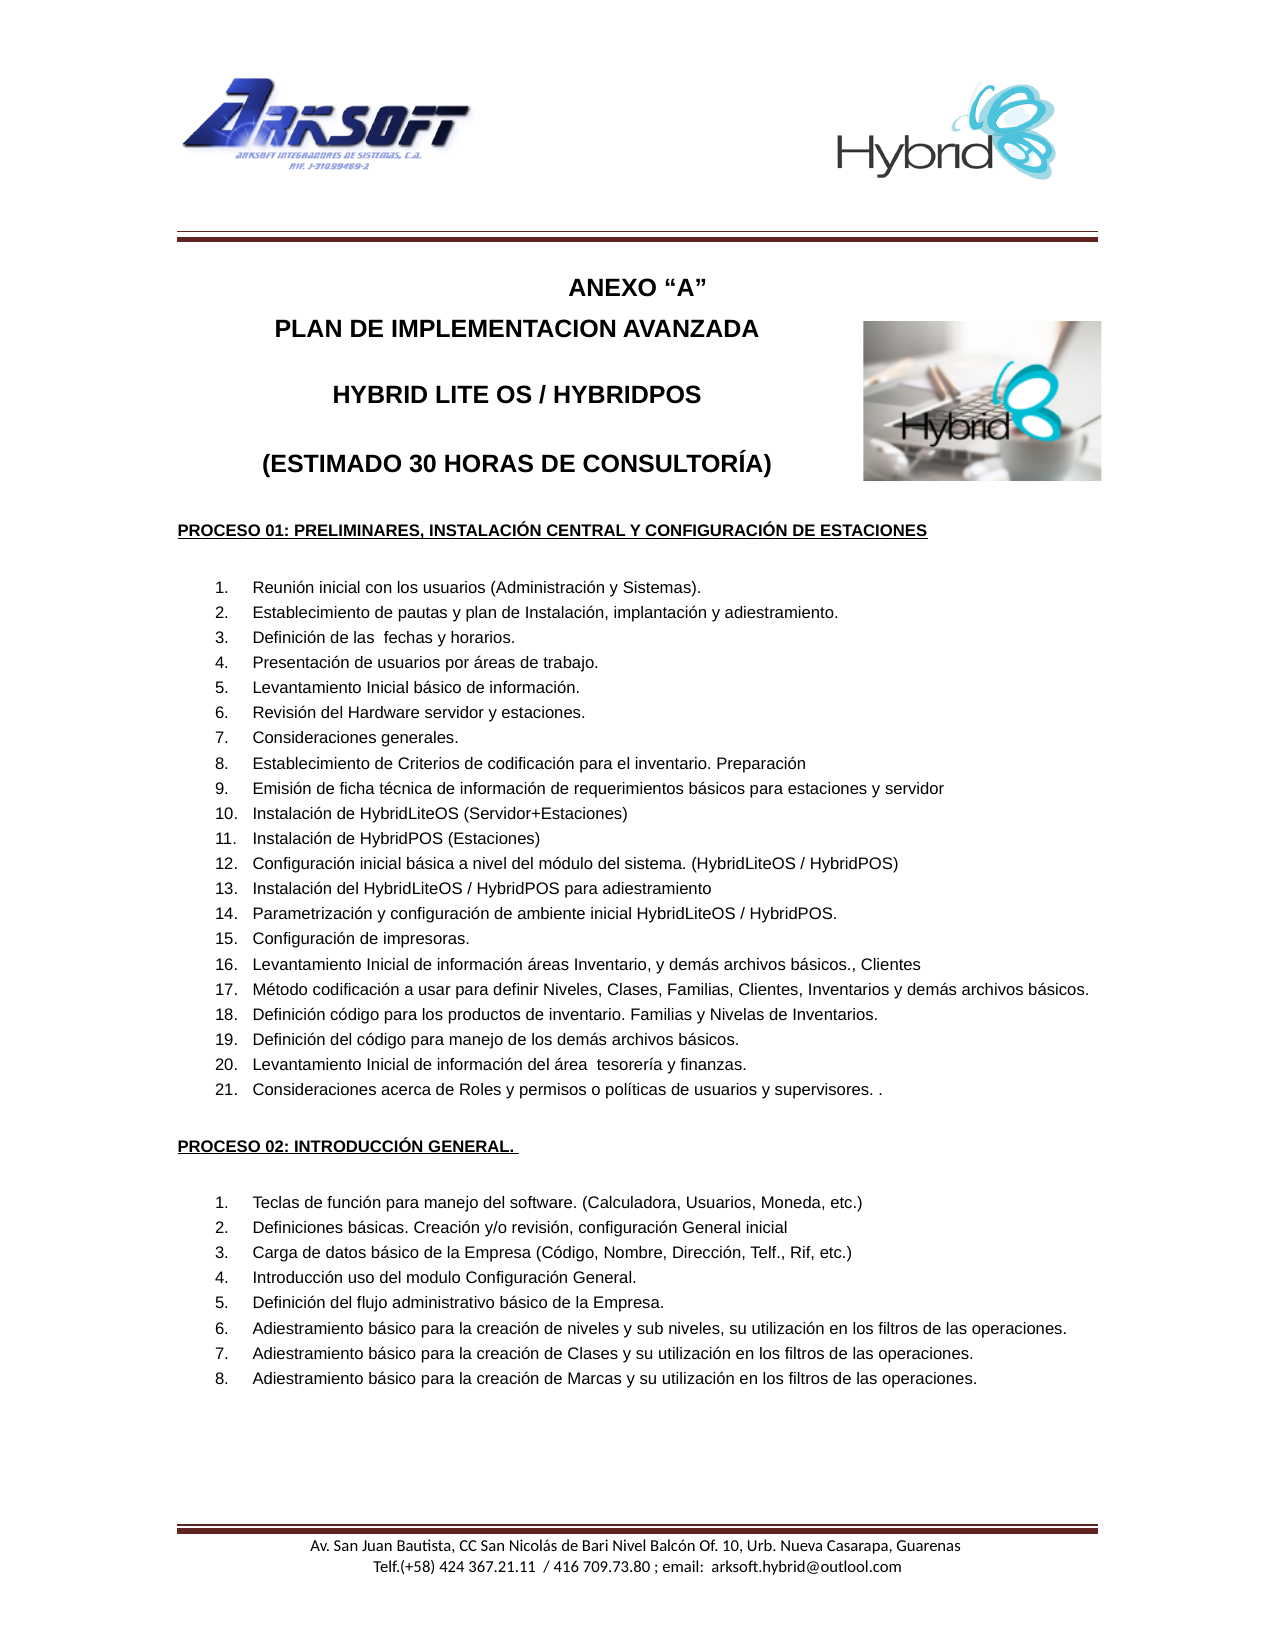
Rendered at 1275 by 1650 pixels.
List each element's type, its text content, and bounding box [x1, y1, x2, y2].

text PROCESO 02: INTRODUCCIÓN GENERAL. [177, 1136, 1098, 1156]
list Definición del flujo administrativo básico de la Empresa. [215, 1293, 1098, 1312]
list Levantamiento Inicial básico de información. [215, 678, 1098, 697]
list Adiestramiento básico para la creación de niveles y sub niveles, su utilización en los filtros de las operaciones. [215, 1318, 1098, 1338]
list Adiestramiento básico para la creación de Clases y su utilización en los filtros de las operaciones. [215, 1343, 1098, 1363]
list Introducción uso del modulo Configuración General. [215, 1268, 1098, 1287]
list Adiestramiento básico para la creación de Marcas y su utilización en los filtros de las operaciones. [215, 1369, 1098, 1388]
list Revisión del Hardware servidor y estaciones. [215, 703, 1098, 722]
list Consideraciones generales. [215, 728, 1098, 747]
text PROCESO 01: PRELIMINARES, INSTALACIÓN CENTRAL Y CONFIGURACIÓN DE ESTACIONES [177, 521, 1098, 540]
list Levantamiento Inicial de información áreas Inventario, y demás archivos básicos., Clientes [215, 954, 1098, 973]
list Definición de las fechas y horarios. [215, 628, 1098, 647]
list Método codificación a usar para definir Niveles, Clases, Familias, Clientes, Inventarios y demás archivos básicos. [215, 979, 1098, 998]
list Teclas de función para manejo del software. (Calculadora, Usuarios, Moneda, etc.) [215, 1193, 1098, 1212]
picture [177, 73, 484, 173]
table_header [857, 308, 1097, 490]
text ANEXO “A” [177, 273, 1098, 302]
list Parametrización y configuración de ambiente inicial HybridLiteOS / HybridPOS. [215, 904, 1098, 923]
list Establecimiento de Criterios de codificación para el inventario. Preparación [215, 753, 1098, 773]
picture [863, 321, 1102, 481]
list Levantamiento Inicial de información del área tesorería y finanzas. [215, 1055, 1098, 1074]
list Instalación del HybridLiteOS / HybridPOS para adiestramiento [215, 879, 1098, 898]
list Establecimiento de pautas y plan de Instalación, implantación y adiestramiento. [215, 603, 1098, 622]
list Definición código para los productos de inventario. Familias y Nivelas de Inventarios. [215, 1004, 1098, 1024]
list Reunión inicial con los usuarios (Administración y Sistemas). [215, 578, 1098, 597]
list Consideraciones acerca de Roles y permisos o políticas de usuarios y supervisores. . [215, 1080, 1098, 1099]
list Presentación de usuarios por áreas de trabajo. [215, 653, 1098, 672]
list Carga de datos básico de la Empresa (Código, Nombre, Dirección, Telf., Rif, etc.) [215, 1243, 1098, 1262]
list Instalación de HybridLiteOS (Servidor+Estaciones) [215, 804, 1098, 823]
list Emisión de ficha técnica de información de requerimientos básicos para estaciones y servidor [215, 778, 1098, 798]
table_header PLAN DE IMPLEMENTACION AVANZADA HYBRID LITE OS / HYBRIDPOS (ESTIMADO 30 HORAS DE CONSULTORÍA) [177, 308, 857, 490]
picture [833, 81, 1059, 191]
list Configuración inicial básica a nivel del módulo del sistema. (HybridLiteOS / HybridPOS) [215, 854, 1098, 873]
list Definiciones básicas. Creación y/o revisión, configuración General inicial [215, 1218, 1098, 1237]
list Definición del código para manejo de los demás archivos básicos. [215, 1029, 1098, 1049]
list Instalación de HybridPOS (Estaciones) [215, 829, 1098, 848]
list Configuración de impresoras. [215, 929, 1098, 948]
